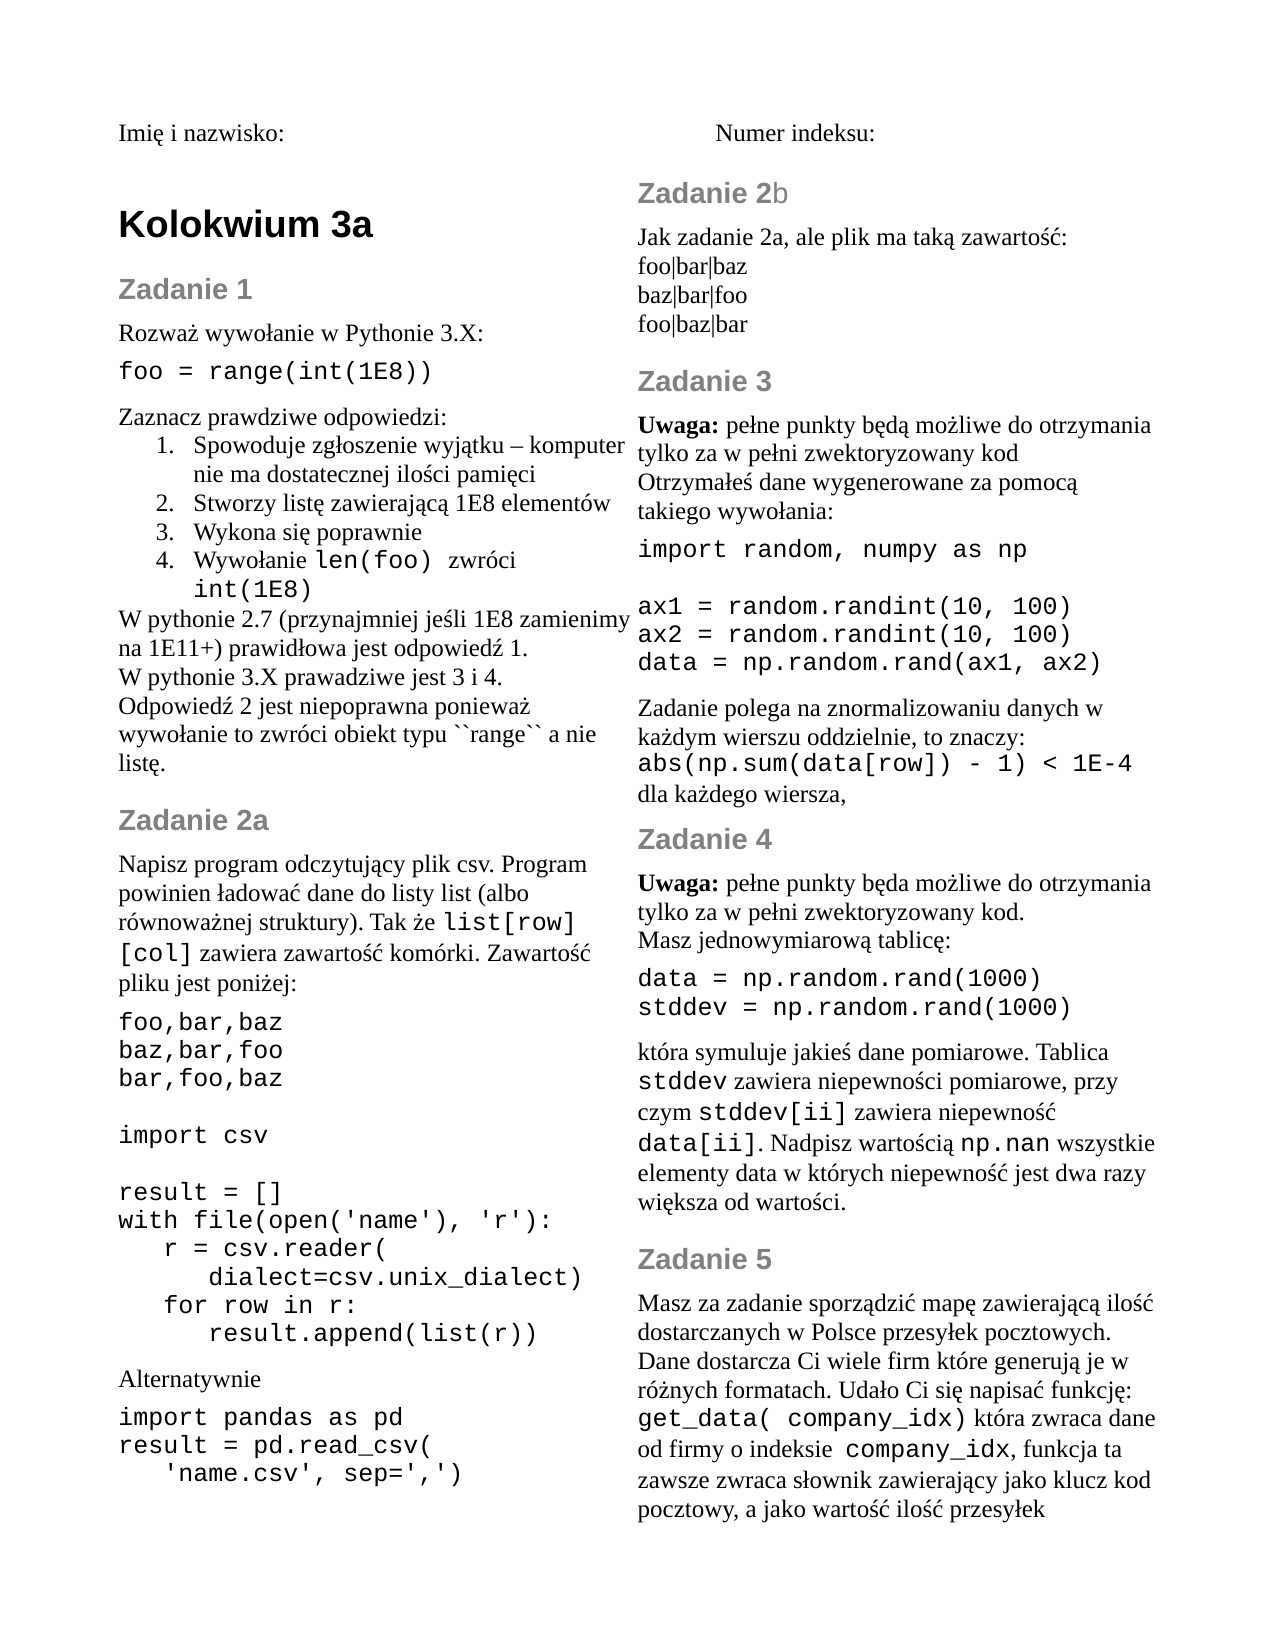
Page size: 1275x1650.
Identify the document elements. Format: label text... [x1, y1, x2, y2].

list Spowoduje zgłoszenie wyjątku – komputer nie ma dostatecznej ilości pamięci [156, 430, 637, 488]
text stddev = np.random.rand(1000) [637, 994, 1157, 1023]
text Zaznacz prawdziwe odpowiedzi: [118, 402, 637, 430]
text Uwaga: pełne punkty będa możliwe do otrzymania tylko za w pełni zwektoryzowany kod. [637, 868, 1157, 926]
text data = np.random.rand(1000) [637, 966, 1157, 994]
text dla każdego wiersza, [637, 779, 1157, 807]
text Otrzymałeś dane wygenerowane za pomocą takiego wywołania: [637, 467, 1157, 525]
text bar,foo,baz [118, 1066, 637, 1094]
text import random, numpy as np [637, 537, 1157, 565]
text import pandas as pd [118, 1404, 637, 1432]
text Jak zadanie 2a, ale plik ma taką zawartość: [637, 222, 1157, 251]
subtitle Zadanie 2a [118, 803, 637, 837]
subtitle Zadanie 3 [637, 364, 1157, 397]
text foo|bar|baz [637, 251, 1157, 280]
text foo|baz|bar [637, 309, 1157, 337]
text data = np.random.rand(ax1, ax2) [637, 650, 1157, 678]
text ax2 = random.randint(10, 100) [637, 622, 1157, 650]
text Rozważ wywołanie w Pythonie 3.X: [118, 318, 637, 347]
text baz,bar,foo [118, 1037, 637, 1066]
list Stworzy listę zawierającą 1E8 elementów [156, 488, 637, 517]
text for row in r: [118, 1292, 637, 1321]
text abs(np.sum(data[row]) - 1) < 1E-4 [637, 750, 1157, 779]
subtitle Zadanie 2b [637, 176, 1157, 210]
text Odpowiedź 2 jest niepoprawna ponieważ wywołanie to zwróci obiekt typu ``range`` a nie listę. [118, 691, 637, 777]
text Uwaga: pełne punkty będą możliwe do otrzymania tylko za w pełni zwektoryzowany kod [637, 410, 1157, 467]
text dialect=csv.unix_dialect) [118, 1264, 637, 1292]
subtitle Zadanie 5 [637, 1242, 1157, 1276]
text W pythonie 2.7 (przynajmniej jeśli 1E8 zamienimy na 1E11+) prawidłowa jest odpowiedź 1. [118, 604, 637, 662]
text Zadanie polega na znormalizowaniu danych w każdym wierszu oddzielnie, to znaczy: [637, 693, 1157, 750]
list Wykona się poprawnie [156, 517, 637, 545]
text Masz jednowymiarową tablicę: [637, 926, 1157, 954]
text Alternatywnie [118, 1364, 637, 1392]
text 'name.csv', sep=',') [118, 1461, 637, 1489]
text foo = range(int(1E8)) [118, 359, 637, 387]
subtitle Zadanie 1 [118, 272, 637, 306]
text result.append(list(r)) [118, 1321, 637, 1349]
text with file(open('name'), 'r'): [118, 1207, 637, 1236]
text result = pd.read_csv( [118, 1432, 637, 1461]
subtitle Kolokwium 3a [118, 201, 637, 245]
text result = [] [118, 1179, 637, 1207]
text foo,bar,baz [118, 1009, 637, 1037]
text która symuluje jakieś dane pomiarowe. Tablica stddev zawiera niepewności pomiarowe, przy czym stddev[ii] zawiera niepewność data[ii]. Nadpisz wartością np.nan wszystkie elementy data w których niepewność jest dwa razy większa od wartości. [637, 1037, 1157, 1216]
list Wywołanie len(foo) zwróci int(1E8) [156, 545, 637, 604]
text Masz za zadanie sporządzić mapę zawierającą ilość dostarczanych w Polsce przesyłek pocztowych. Dane dostarcza Ci wiele firm które generują je w różnych formatach. Udało Ci się napisać funkcję: get_data( company_idx) która zwraca dane od firmy o indeksie company_idx, funkcja ta zawsze zwraca słownik zawierający jako klucz kod pocztowy, a jako wartość ilość przesyłek [637, 1288, 1157, 1523]
text ax1 = random.randint(10, 100) [637, 593, 1157, 622]
text baz|bar|foo [637, 280, 1157, 309]
text r = csv.reader( [118, 1236, 637, 1264]
text Napisz program odczytujący plik csv. Program powinien ładować dane do listy list (albo równoważnej struktury). Tak że list[row][col] zawiera zawartość komórki. Zawartość pliku jest poniżej: [118, 849, 637, 997]
subtitle Zadanie 4 [637, 822, 1157, 856]
text import csv [118, 1122, 637, 1151]
text W pythonie 3.X prawadziwe jest 3 i 4. [118, 662, 637, 691]
